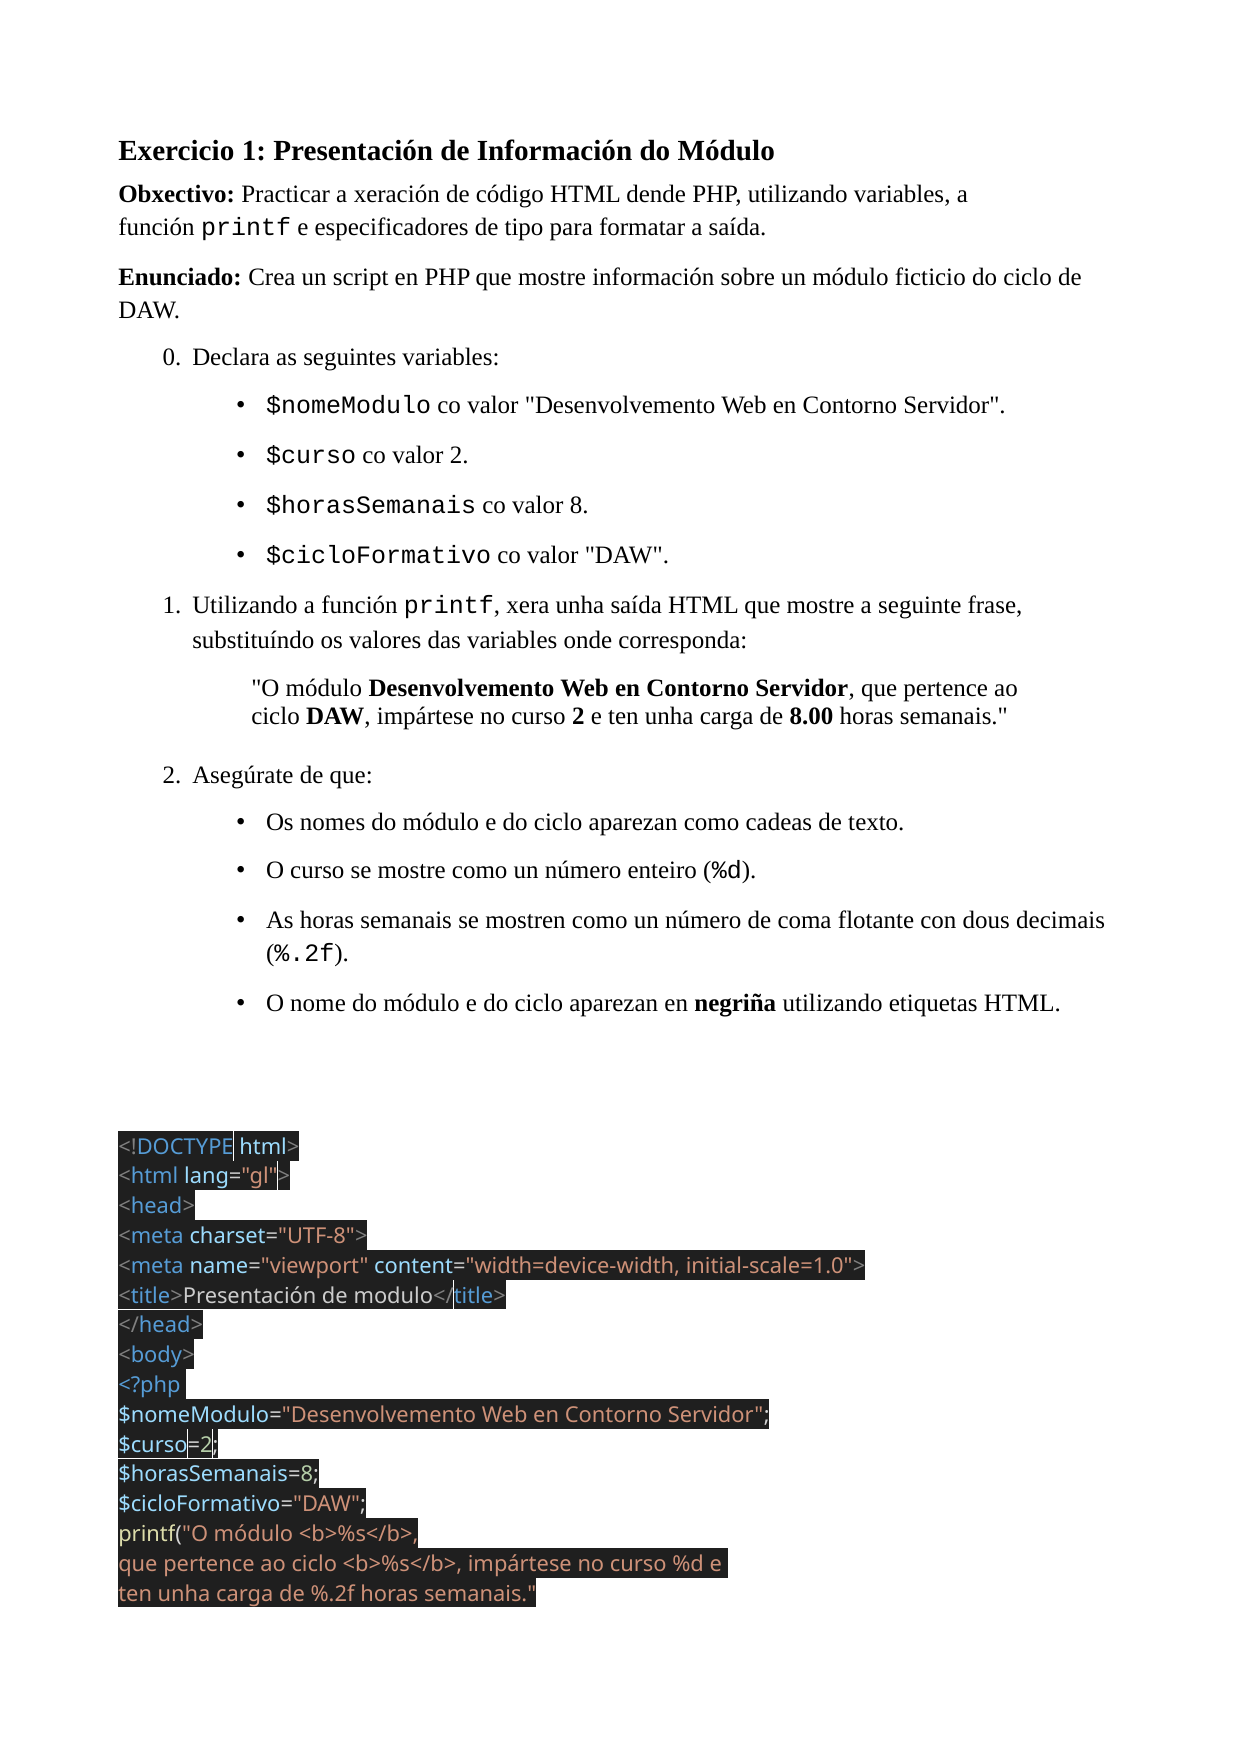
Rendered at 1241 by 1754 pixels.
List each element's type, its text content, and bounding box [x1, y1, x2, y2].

text que pertence ao ciclo <b>%s</b>, impártese no curso %d e [118, 1548, 1122, 1578]
text <!DOCTYPE html> [118, 1131, 1122, 1161]
text $horasSemanais=8; [118, 1458, 1122, 1488]
list Os nomes do módulo e do ciclo aparezan como cadeas de texto. [236, 807, 1122, 836]
list Asegúrate de que: [162, 760, 1122, 788]
list As horas semanais se mostren como un número de coma flotante con dous decimais (%.2f). [236, 905, 1122, 969]
text ten unha carga de %.2f horas semanais." [118, 1578, 1122, 1607]
list Utilizando a función printf, xera unha saída HTML que mostre a seguinte frase, substituíndo os valores das variables onde corresponda: [162, 590, 1122, 654]
text $nomeModulo="Desenvolvemento Web en Contorno Servidor"; [118, 1399, 1122, 1429]
text <title>Presentación de modulo</title> [118, 1280, 1122, 1309]
list $nomeModulo co valor "Desenvolvemento Web en Contorno Servidor". [236, 390, 1122, 421]
text $cicloFormativo="DAW"; [118, 1488, 1122, 1518]
list $curso co valor 2. [236, 440, 1122, 471]
subtitle Exercicio 1: Presentación de Información do Módulo [118, 133, 1122, 166]
text Enunciado: Crea un script en PHP que mostre información sobre un módulo ficticio do ciclo de DAW. [118, 262, 1122, 323]
text Obxectivo: Practicar a xeración de código HTML dende PHP, utilizando variables, a función printf e especificadores de tipo para formatar a saída. [118, 179, 1122, 243]
text <html lang="gl"> [118, 1161, 1122, 1190]
text $curso=2; [118, 1429, 1122, 1458]
text <body> [118, 1339, 1122, 1369]
text <head> [118, 1190, 1122, 1220]
text printf("O módulo <b>%s</b>, [118, 1518, 1122, 1548]
text <meta name="viewport" content="width=device-width, initial-scale=1.0"> [118, 1250, 1122, 1280]
list Declara as seguintes variables: [162, 342, 1122, 371]
list O curso se mostre como un número enteiro (%d). [236, 855, 1122, 886]
list $horasSemanais co valor 8. [236, 490, 1122, 521]
list O nome do módulo e do ciclo aparezan en negriña utilizando etiquetas HTML. [236, 988, 1122, 1017]
list "O módulo Desenvolvemento Web en Contorno Servidor, que pertence ao ciclo DAW, impártese no curso 2 e ten unha carga de 8.00 horas semanais." [222, 673, 1063, 730]
text <?php [118, 1369, 1122, 1399]
list $cicloFormativo co valor "DAW". [236, 540, 1122, 571]
text <meta charset="UTF-8"> [118, 1220, 1122, 1250]
text </head> [118, 1309, 1122, 1339]
